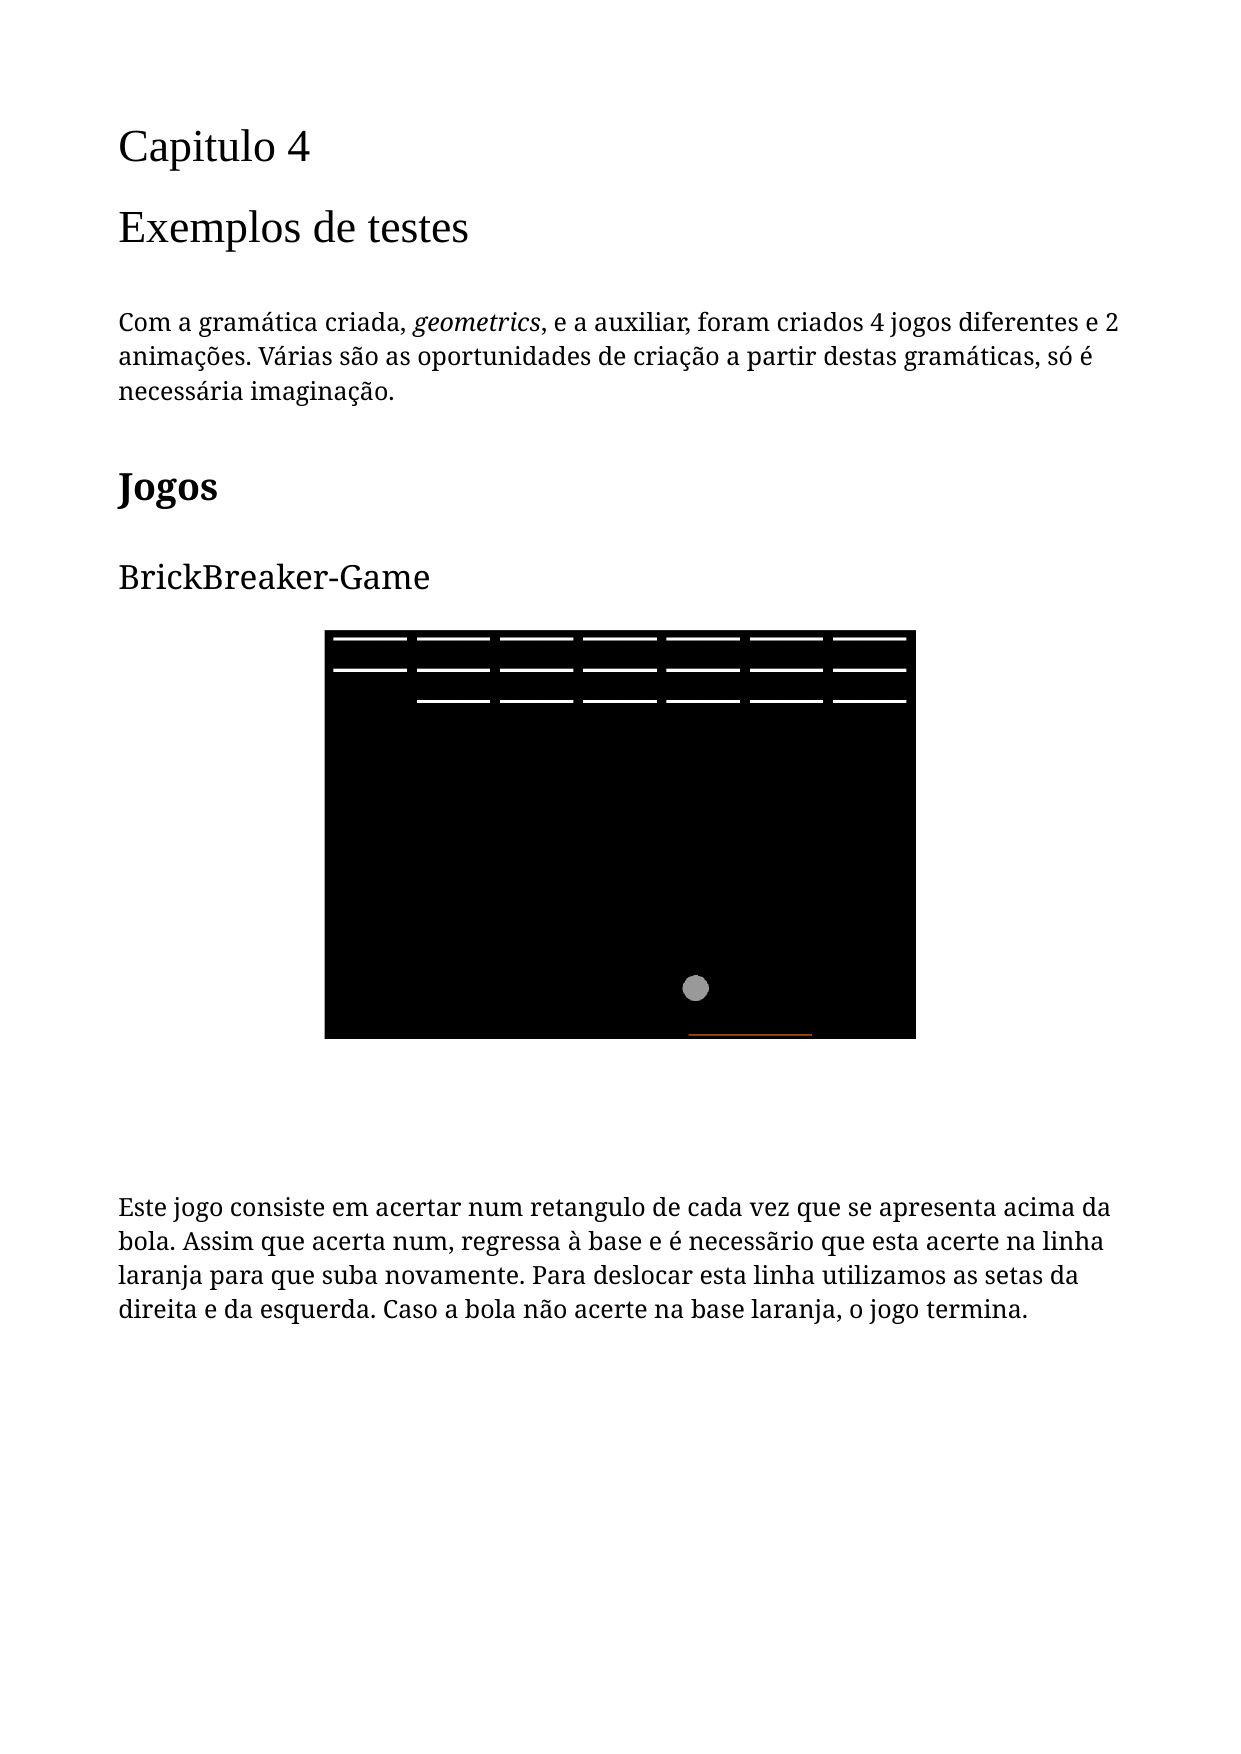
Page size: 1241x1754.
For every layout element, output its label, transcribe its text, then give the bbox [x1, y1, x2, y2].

text Jogos [118, 460, 1122, 511]
text Exemplos de testes [118, 199, 1122, 252]
text BrickBreaker-Game [118, 554, 1122, 599]
picture [324, 630, 916, 1039]
text Capitulo 4 [118, 118, 1122, 171]
text Com a gramática criada, geometrics, e a auxiliar, foram criados 4 jogos diferentes e 2 animações. Várias são as oportunidades de criação a partir destas gramáticas, só é necessária imaginação. [118, 305, 1122, 407]
text Este jogo consiste em acertar num retangulo de cada vez que se apresenta acima da bola. Assim que acerta num, regressa à base e é necessãrio que esta acerte na linha laranja para que suba novamente. Para deslocar esta linha utilizamos as setas da direita e da esquerda. Caso a bola não acerte na base laranja, o jogo termina. [118, 1190, 1122, 1326]
